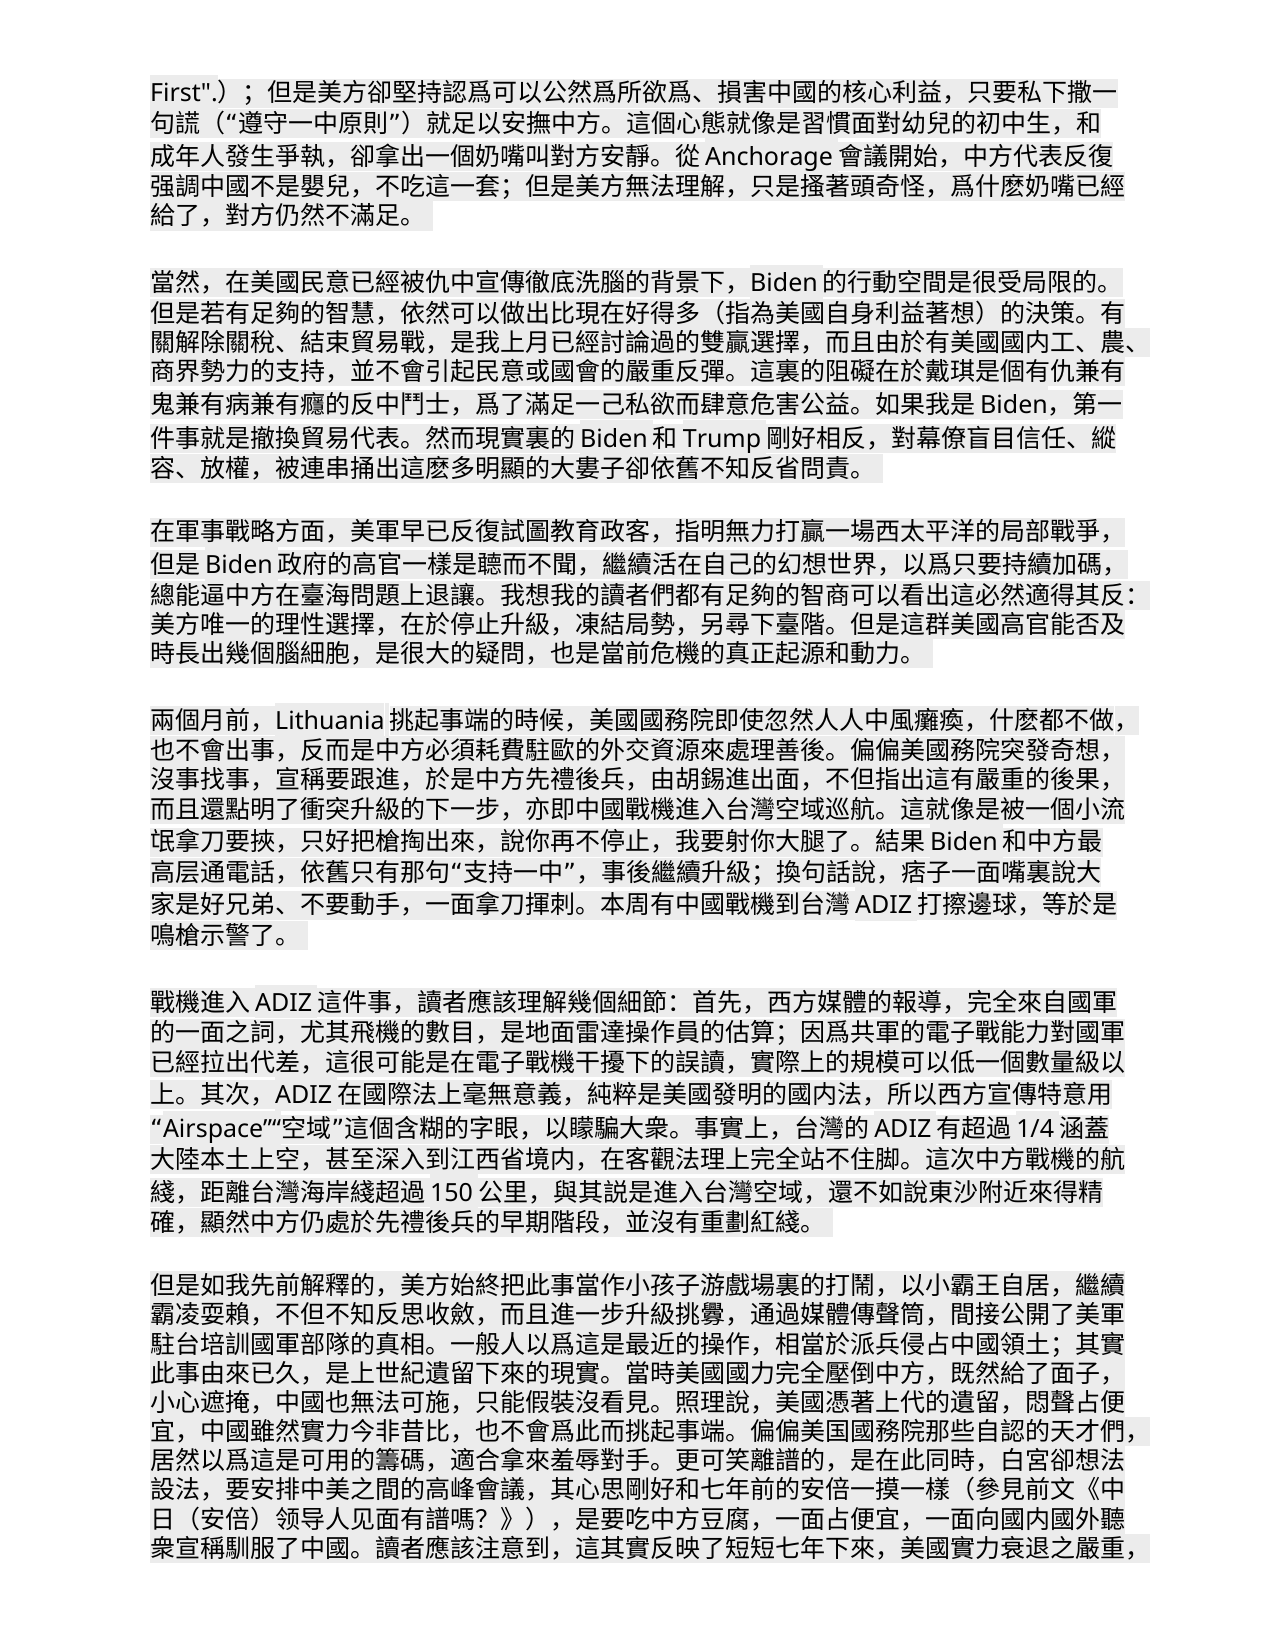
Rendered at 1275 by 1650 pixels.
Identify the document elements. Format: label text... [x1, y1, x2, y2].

text 本文轉自 王孟源 微博 若有不妥請告知 #问答时间# 所以當前的中美對峙，可以簡單描述為手裏有傢伙、心中計算實利的成年人，面對一個裝腔作勢、只在意同伴面前形象的小流氓頭子。 问：王老師，今天台灣蔡英文雙十演講，不遮不掩直接兩國論擺上檯面，一副攤牌的架勢，她是做什麼思考，以及中共會做出何種反應？難道如你所預料蔡在餘下預期學陳水扁搞大動作嗎？ @王孟源dudu 答：她是做什麽思考？這還用問？她思考的當然只是自己的利益，而且是短期政治利益；前者是壞，後者是蠢。台灣政壇有權力的政客，無分藍綠，哪一個不是如此？我沒有興趣浪費時間精力來重複廢話，若有再問者，一律拉黑。 至於國際形勢，陳水扁是在美方明確警告之下，硬闖紅綫；現在美國國務院反過來為台灣撐腰，蔡只是看了主子臉色，叫幾聲附和一下，本質上和阿扁剛好相反。臺海局勢早已100%成爲中美之間的二元博弈，台灣根本沒有任何插手的餘地，島内的媒體聲浪再怎麽鋪天蓋地，也只是關起門自娛自樂而已。再說一次，這個博客只試圖開闊讀者的國際視野和理論思維，台灣内部的爛事細節，不得在此討論。 美國政權高層從Reagan開始，越來越玩弄民粹，在Trump任期達到巔峰。但是不論有多麽反智和低級，至少Pompeo這些人還算是操綫的玩家。從Biden開始，所有主要幕僚反過來成爲被反智民粹操弄的玩偶，這是一個量變之後的質變，也是當前中方對美開展外交工作上，最大的戰術級別阻礙。 簡單來説，Biden的高級幕僚和他們的幕僚都是Ideologue，亦即白左邪教的信徒。這本身已經是個嚴重的問題，但更糟糕的是，即使只看白左知識界，這群30、40、50幾嵗的“新生代精英”，智商也比上一代低很多，完全不能和Hilary原先預定的行政班底相比；像是AUKUS那個debacle，簡直就是初中生的思維層次，連Boris Johnson要求對法國事先保密，都看不出是個陷阱。我覺得這不只是民粹教條的直接愚化作用，而是教育界和學術界長期衰敗腐化的結果；參見以往我對美國社科界的幾千個批評。 最近幾個月的中美交涉，基本都是各説各話，除了釋放孟晚舟之外，並沒有什麽實質的進展，而且臺海問題還在不斷惡化之中。中方是從理性出發，説明不接受美方一手捅刀、另一手伸到中國口袋裏撈錢的美式雙贏（亦即單方贏兩次；很諷刺的，這原本是美國外宣用來抹黑中國的説辭；我一直覺得中國外宣可以簡單反擊說：“Same side winning twice” is the American version of win-win, not Chinese. After all, we don't proclaim "China First".）；但是美方卻堅持認爲可以公然爲所欲爲、損害中國的核心利益，只要私下撒一句謊（“遵守一中原則”）就足以安撫中方。這個心態就像是習慣面對幼兒的初中生，和成年人發生爭執，卻拿出一個奶嘴叫對方安靜。從Anchorage會議開始，中方代表反復强調中國不是嬰兒，不吃這一套；但是美方無法理解，只是搔著頭奇怪，爲什麽奶嘴已經給了，對方仍然不滿足。 當然，在美國民意已經被仇中宣傳徹底洗腦的背景下，Biden的行動空間是很受局限的。但是若有足夠的智慧，依然可以做出比現在好得多（指為美國自身利益著想）的決策。有關解除關稅、結束貿易戰，是我上月已經討論過的雙贏選擇，而且由於有美國國内工、農、商界勢力的支持，並不會引起民意或國會的嚴重反彈。這裏的阻礙在於戴琪是個有仇兼有鬼兼有病兼有癮的反中鬥士，爲了滿足一己私欲而肆意危害公益。如果我是Biden，第一件事就是撤換貿易代表。然而現實裏的Biden和Trump剛好相反，對幕僚盲目信任、縱容、放權，被連串捅出這麽多明顯的大婁子卻依舊不知反省問責。 在軍事戰略方面，美軍早已反復試圖教育政客，指明無力打贏一場西太平洋的局部戰爭，但是Biden政府的高官一樣是聼而不聞，繼續活在自己的幻想世界，以爲只要持續加碼，總能逼中方在臺海問題上退讓。我想我的讀者們都有足夠的智商可以看出這必然適得其反：美方唯一的理性選擇，在於停止升級，凍結局勢，另尋下臺階。但是這群美國高官能否及時長出幾個腦細胞，是很大的疑問，也是當前危機的真正起源和動力。 兩個月前，Lithuania挑起事端的時候，美國國務院即使忽然人人中風癱瘓，什麽都不做，也不會出事，反而是中方必須耗費駐歐的外交資源來處理善後。偏偏美國務院突發奇想，沒事找事，宣稱要跟進，於是中方先禮後兵，由胡錫進出面，不但指出這有嚴重的後果，而且還點明了衝突升級的下一步，亦即中國戰機進入台灣空域巡航。這就像是被一個小流氓拿刀要挾，只好把槍掏出來，說你再不停止，我要射你大腿了。結果Biden和中方最高层通電話，依舊只有那句“支持一中”，事後繼續升級；換句話說，痞子一面嘴裏說大家是好兄弟、不要動手，一面拿刀揮刺。本周有中國戰機到台灣ADIZ打擦邊球，等於是鳴槍示警了。 戰機進入ADIZ這件事，讀者應該理解幾個細節：首先，西方媒體的報導，完全來自國軍的一面之詞，尤其飛機的數目，是地面雷達操作員的估算；因爲共軍的電子戰能力對國軍已經拉出代差，這很可能是在電子戰機干擾下的誤讀，實際上的規模可以低一個數量級以上。其次，ADIZ在國際法上毫無意義，純粹是美國發明的國内法，所以西方宣傳特意用“Airspace”“空域”這個含糊的字眼，以矇騙大衆。事實上，台灣的ADIZ有超過1/4涵蓋大陸本土上空，甚至深入到江西省境内，在客觀法理上完全站不住脚。這次中方戰機的航綫，距離台灣海岸綫超過150公里，與其説是進入台灣空域，還不如說東沙附近來得精確，顯然中方仍處於先禮後兵的早期階段，並沒有重劃紅綫。 但是如我先前解釋的，美方始終把此事當作小孩子游戲場裏的打鬧，以小霸王自居，繼續霸凌耍賴，不但不知反思收斂，而且進一步升級挑釁，通過媒體傳聲筒，間接公開了美軍駐台培訓國軍部隊的真相。一般人以爲這是最近的操作，相當於派兵侵占中國領土；其實此事由來已久，是上世紀遺留下來的現實。當時美國國力完全壓倒中方，既然給了面子，小心遮掩，中國也無法可施，只能假裝沒看見。照理說，美國憑著上代的遺留，悶聲占便宜，中國雖然實力今非昔比，也不會爲此而挑起事端。偏偏美国國務院那些自認的天才們，居然以爲這是可用的籌碼，適合拿來羞辱對手。更可笑離譜的，是在此同時，白宮卻想法設法，要安排中美之間的高峰會議，其心思剛好和七年前的安倍一摸一樣（參見前文《中日（安倍）领导人见面有譜嗎？》），是要吃中方豆腐，一面占便宜，一面向國内國外聽衆宣稱馴服了中國。讀者應該注意到，這其實反映了短短七年下來，美國實力衰退之嚴重，居然已經淪落為和日本同一級別的角色。 所以當前的中美對峙，可以簡單描述為手裏有傢伙、心中計算實利的成年人，面對一個裝腔作勢、只在意同伴面前形象的小流氓頭子。前者雖然試圖理論、不斷給出警告，但後者以爲他也同樣在裝腔作勢，自己人多，可以威迫對方束手投降。在槍都已經鳴響一次之後，美方竟然又向前進逼了一步。上一次有類似的事件，是日本把釣魚臺國有化，我們都知道後來是怎麽收場的。 王孟源 於 2021/10/11 [150, 75, 1125, 1563]
